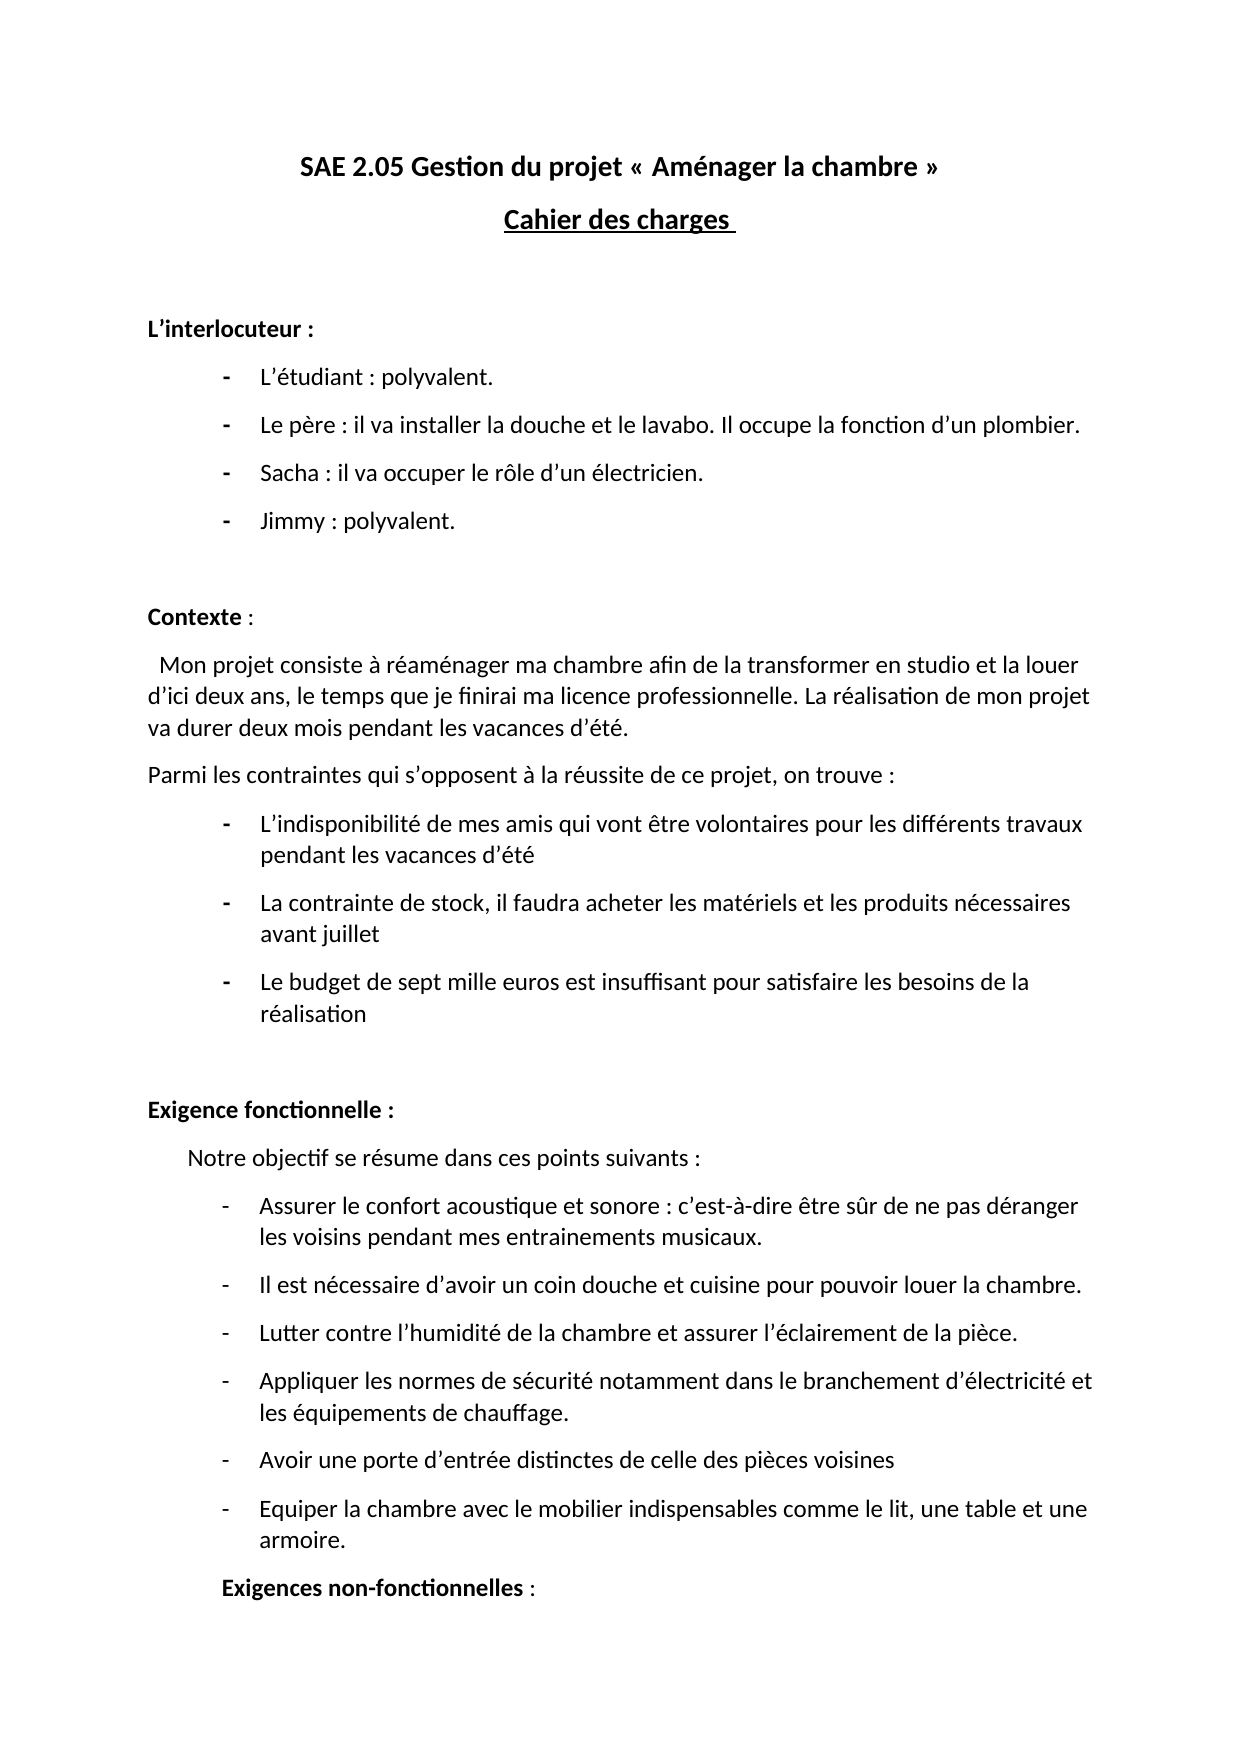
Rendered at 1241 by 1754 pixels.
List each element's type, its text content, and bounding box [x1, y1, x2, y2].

list Avoir une porte d’entrée distinctes de celle des pièces voisines [222, 1445, 1093, 1475]
list Sacha : il va occuper le rôle d’un électricien. [223, 457, 1093, 487]
list Assurer le confort acoustique et sonore : c’est-à-dire être sûr de ne pas déranger les voisins pendant mes entrainements musicaux. [222, 1190, 1093, 1252]
text L’interlocuteur : [148, 313, 1093, 343]
text Notre objectif se résume dans ces points suivants : [148, 1142, 1093, 1172]
text SAE 2.05 Gestion du projet « Aménager la chambre » [148, 148, 1093, 183]
list Le budget de sept mille euros est insuffisant pour satisfaire les besoins de la réalisation [223, 966, 1093, 1028]
list Il est nécessaire d’avoir un coin douche et cuisine pour pouvoir louer la chambre. [222, 1269, 1093, 1300]
list Equiper la chambre avec le mobilier indispensables comme le lit, une table et une armoire. [222, 1493, 1093, 1554]
text Parmi les contraintes qui s’opposent à la réussite de ce projet, on trouve : [148, 760, 1093, 790]
list Jimmy : polyvalent. [223, 505, 1093, 535]
list Lutter contre l’humidité de la chambre et assurer l’éclairement de la pièce. [222, 1317, 1093, 1348]
list L’étudiant : polyvalent. [223, 361, 1093, 391]
text Mon projet consiste à réaménager ma chambre afin de la transformer en studio et la louer d’ici deux ans, le temps que je finirai ma licence professionnelle. La réalisation de mon projet va durer deux mois pendant les vacances d’été. [148, 649, 1093, 742]
text Exigence fonctionnelle : [148, 1094, 1093, 1124]
list Le père : il va installer la douche et le lavabo. Il occupe la fonction d’un plombier. [223, 409, 1093, 439]
text Exigences non-fonctionnelles : [222, 1572, 1093, 1603]
list La contrainte de stock, il faudra acheter les matériels et les produits nécessaires avant juillet [223, 887, 1093, 949]
list L’indisponibilité de mes amis qui vont être volontaires pour les différents travaux pendant les vacances d’été [223, 808, 1093, 869]
text Contexte : [148, 601, 1093, 631]
text Cahier des charges [148, 201, 1093, 237]
list Appliquer les normes de sécurité notamment dans le branchement d’électricité et les équipements de chauffage. [222, 1365, 1093, 1427]
